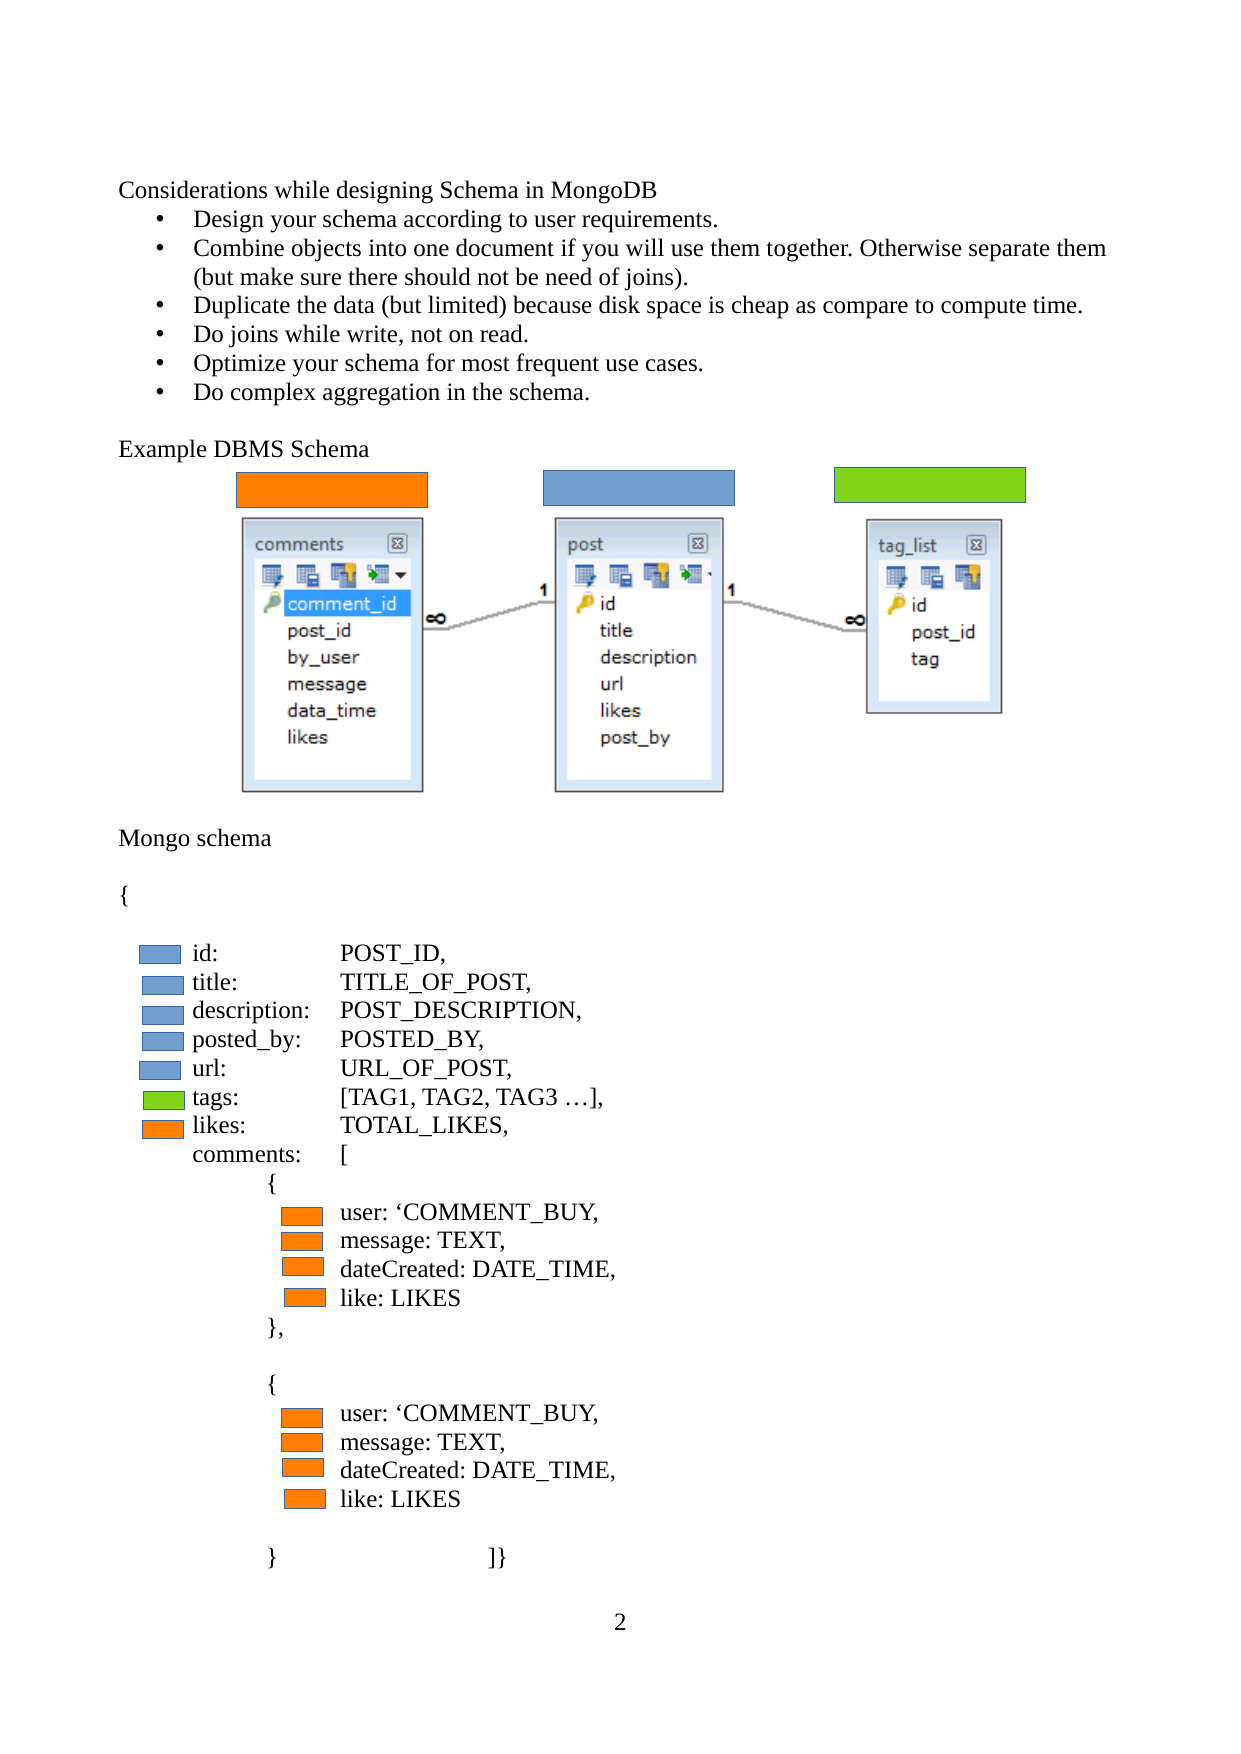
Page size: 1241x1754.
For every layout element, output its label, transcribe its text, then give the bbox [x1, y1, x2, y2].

text { [118, 881, 1122, 909]
text like: LIKES [118, 1484, 1122, 1513]
text } ]} [118, 1542, 1122, 1571]
text user: ‘COMMENT_BUY, [118, 1197, 1122, 1226]
list Design your schema according to user requirements. [156, 204, 1122, 233]
text description: POST_DESCRIPTION, [118, 996, 1122, 1024]
text { [118, 1369, 1122, 1398]
text { [118, 1168, 1122, 1197]
text id: POST_ID, [118, 938, 1122, 967]
text dateCreated: DATE_TIME, [118, 1456, 1122, 1484]
list Do complex aggregation in the schema. [156, 377, 1122, 406]
text title: TITLE_OF_POST, [118, 967, 1122, 996]
text Example DBMS Schema [118, 434, 1122, 463]
text message: TEXT, [118, 1226, 1122, 1254]
text comments: [ [118, 1139, 1122, 1168]
text Mongo schema [118, 492, 1122, 852]
text }, [118, 1312, 1122, 1341]
text message: TEXT, [118, 1427, 1122, 1456]
list Duplicate the data (but limited) because disk space is cheap as compare to compute time. [156, 291, 1122, 319]
list Combine objects into one document if you will use them together. Otherwise separate them (but make sure there should not be need of joins). [156, 233, 1122, 291]
picture [214, 491, 1026, 824]
text url: URL_OF_POST, [118, 1053, 1122, 1082]
text like: LIKES [118, 1283, 1122, 1312]
text user: ‘COMMENT_BUY, [118, 1398, 1122, 1427]
text tags: [TAG1, TAG2, TAG3 …], [118, 1082, 1122, 1111]
text Considerations while designing Schema in MongoDB [118, 176, 1122, 204]
text dateCreated: DATE_TIME, [118, 1254, 1122, 1283]
text posted_by: POSTED_BY, [118, 1024, 1122, 1053]
text likes: TOTAL_LIKES, [118, 1111, 1122, 1139]
list Do joins while write, not on read. [156, 319, 1122, 348]
list Optimize your schema for most frequent use cases. [156, 348, 1122, 377]
